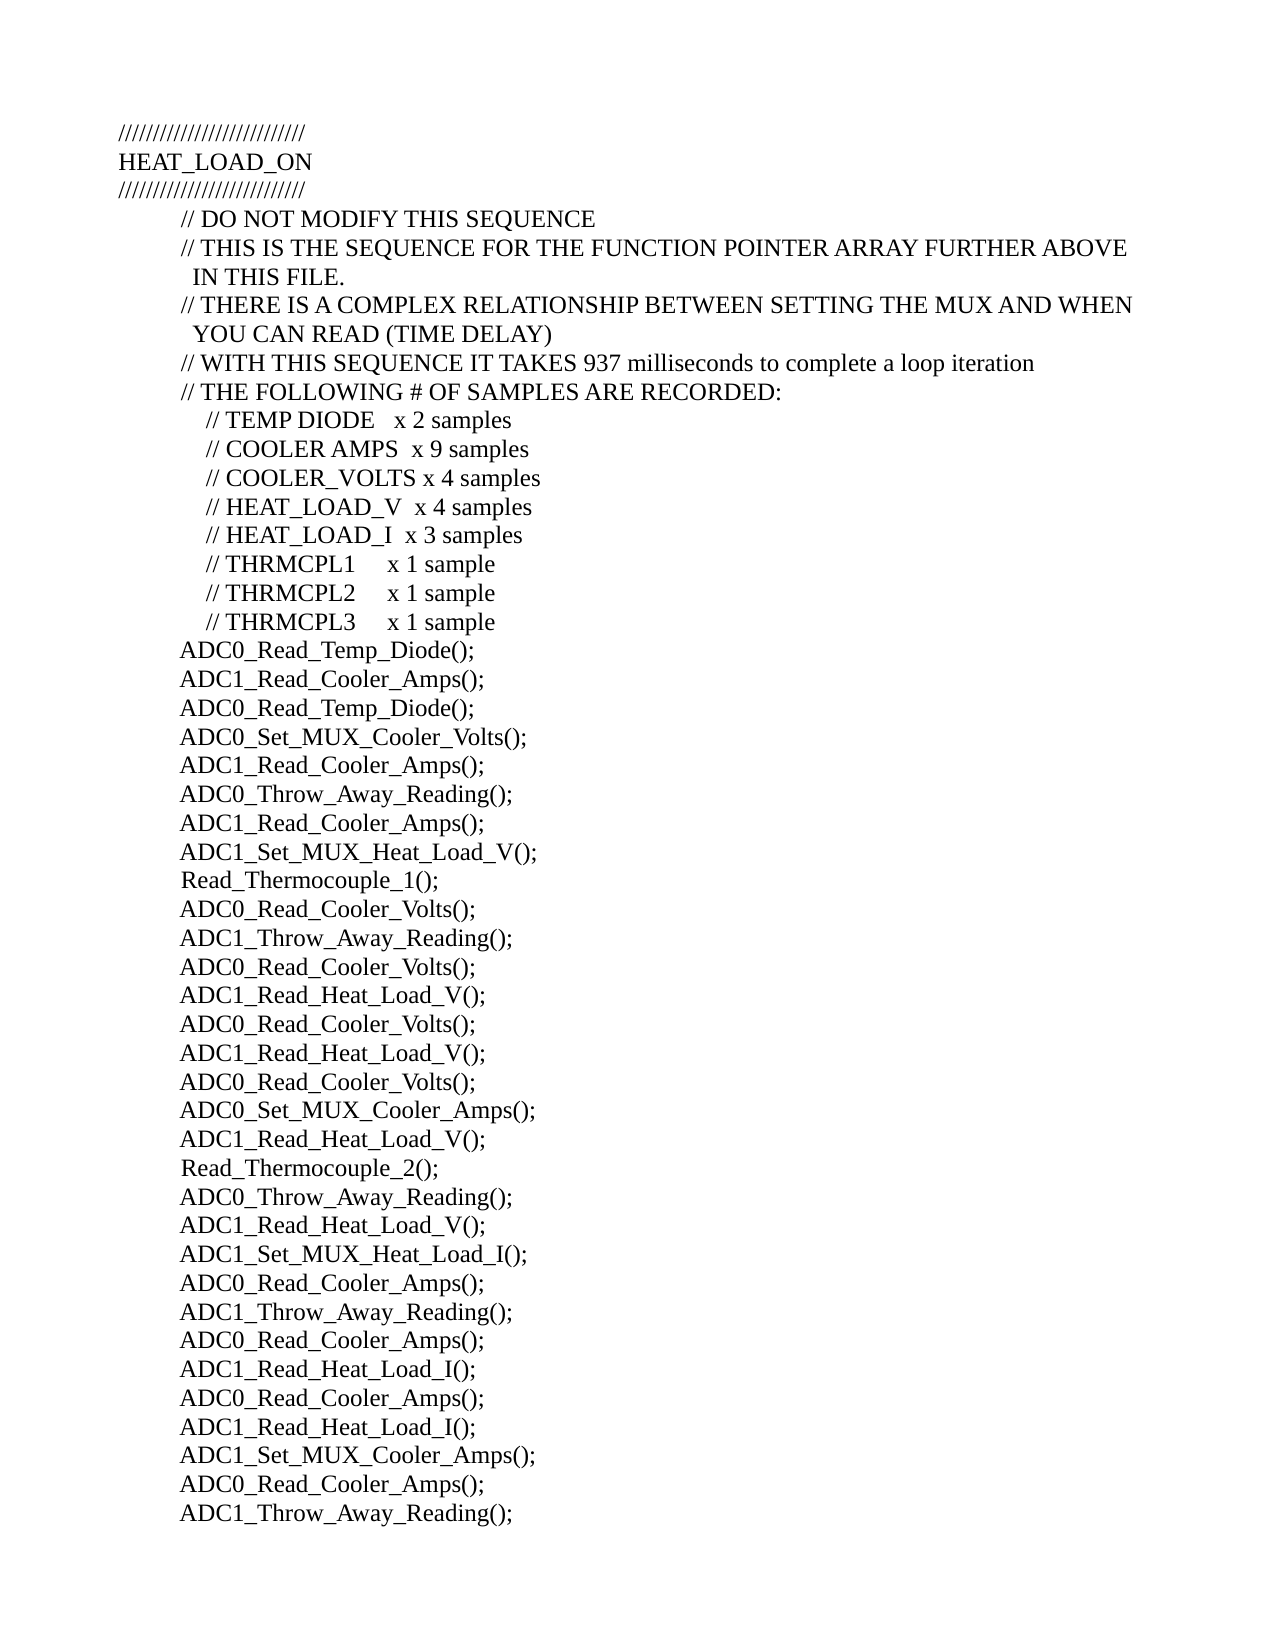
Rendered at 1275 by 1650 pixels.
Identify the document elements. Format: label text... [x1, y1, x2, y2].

text ADC1_Set_MUX_Heat_Load_I(); [118, 1239, 1157, 1268]
text ADC0_Throw_Away_Reading(); [118, 1182, 1157, 1211]
text // THRMCPL1 x 1 sample [118, 549, 1157, 578]
text ADC0_Set_MUX_Cooler_Amps(); [118, 1096, 1157, 1124]
text // THIS IS THE SEQUENCE FOR THE FUNCTION POINTER ARRAY FURTHER ABOVE IN THIS FILE. [118, 233, 1157, 291]
text ADC0_Read_Cooler_Volts(); [118, 1067, 1157, 1096]
text // THE FOLLOWING # OF SAMPLES ARE RECORDED: [118, 377, 1157, 406]
text ADC1_Read_Heat_Load_V(); [118, 1038, 1157, 1067]
text ADC1_Read_Heat_Load_I(); [118, 1412, 1157, 1441]
text Read_Thermocouple_1(); [118, 866, 1157, 894]
text /////////////////////////// [118, 118, 1157, 147]
text // COOLER_VOLTS x 4 samples [118, 463, 1157, 492]
text // DO NOT MODIFY THIS SEQUENCE [118, 204, 1157, 233]
text ADC0_Read_Cooler_Volts(); [118, 952, 1157, 981]
text ADC0_Read_Temp_Diode(); [118, 693, 1157, 722]
text ADC1_Read_Cooler_Amps(); [118, 808, 1157, 837]
text // WITH THIS SEQUENCE IT TAKES 937 milliseconds to complete a loop iteration [118, 348, 1157, 377]
text // HEAT_LOAD_I x 3 samples [118, 521, 1157, 549]
text ADC0_Throw_Away_Reading(); [118, 779, 1157, 808]
text // THRMCPL2 x 1 sample [118, 578, 1157, 607]
text ADC1_Throw_Away_Reading(); [118, 1498, 1157, 1527]
text Read_Thermocouple_2(); [118, 1153, 1157, 1182]
text ADC1_Read_Cooler_Amps(); [118, 664, 1157, 693]
text // HEAT_LOAD_V x 4 samples [118, 492, 1157, 521]
text ADC0_Read_Cooler_Volts(); [118, 1009, 1157, 1038]
text ADC1_Throw_Away_Reading(); [118, 923, 1157, 952]
text // COOLER AMPS x 9 samples [118, 434, 1157, 463]
text ADC1_Throw_Away_Reading(); [118, 1297, 1157, 1326]
text ADC0_Read_Cooler_Amps(); [118, 1326, 1157, 1354]
text ADC1_Set_MUX_Cooler_Amps(); [118, 1441, 1157, 1469]
text ADC1_Read_Heat_Load_V(); [118, 1211, 1157, 1239]
text ADC1_Read_Heat_Load_V(); [118, 981, 1157, 1009]
text ADC1_Read_Heat_Load_V(); [118, 1124, 1157, 1153]
text ADC0_Read_Cooler_Volts(); [118, 894, 1157, 923]
text ADC1_Read_Cooler_Amps(); [118, 751, 1157, 779]
text ADC1_Read_Heat_Load_I(); [118, 1354, 1157, 1383]
text // THRMCPL3 x 1 sample [118, 607, 1157, 636]
text ADC0_Read_Temp_Diode(); [118, 636, 1157, 664]
text // TEMP DIODE x 2 samples [118, 406, 1157, 434]
text ADC0_Set_MUX_Cooler_Volts(); [118, 722, 1157, 751]
text ADC1_Set_MUX_Heat_Load_V(); [118, 837, 1157, 866]
text ADC0_Read_Cooler_Amps(); [118, 1469, 1157, 1498]
text /////////////////////////// [118, 176, 1157, 204]
text // THERE IS A COMPLEX RELATIONSHIP BETWEEN SETTING THE MUX AND WHEN YOU CAN READ (TIME DELAY) [118, 291, 1157, 348]
text HEAT_LOAD_ON [118, 147, 1157, 176]
text ADC0_Read_Cooler_Amps(); [118, 1268, 1157, 1297]
text ADC0_Read_Cooler_Amps(); [118, 1383, 1157, 1412]
